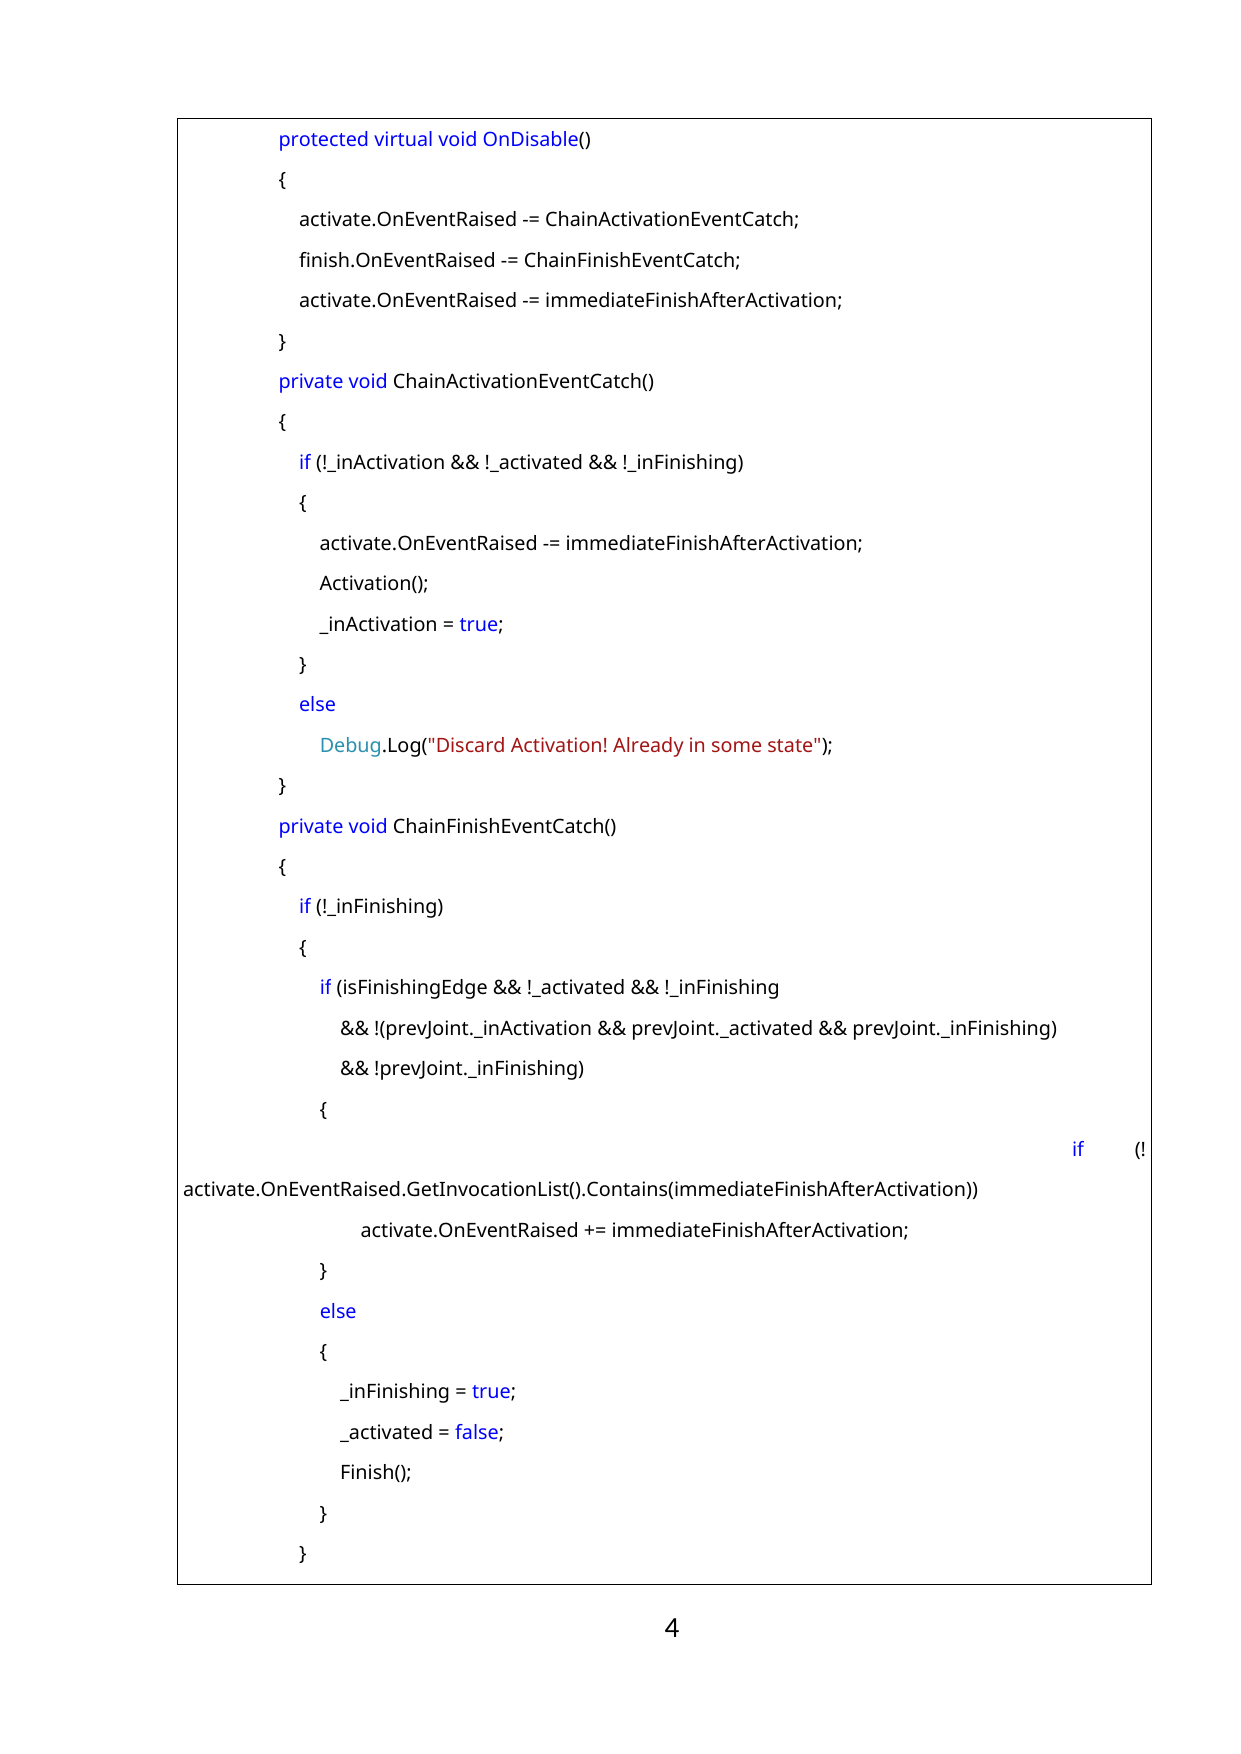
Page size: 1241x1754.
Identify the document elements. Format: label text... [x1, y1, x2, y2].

table_header protected virtual void OnDisable() { activate.OnEventRaised -= ChainActivationEventCatch; finish.OnEventRaised -= ChainFinishEventCatch; activate.OnEventRaised -= immediateFinishAfterActivation; } private void ChainActivationEventCatch() { if (!_inActivation && !_activated && !_inFinishing) { activate.OnEventRaised -= immediateFinishAfterActivation; Activation(); _inActivation = true; } else Debug.Log("Discard Activation! Already in some state"); } private void ChainFinishEventCatch() { if (!_inFinishing) { if (isFinishingEdge && !_activated && !_inFinishing && !(prevJoint._inActivation && prevJoint._activated && prevJoint._inFinishing) && !prevJoint._inFinishing) { if (!activate.OnEventRaised.GetInvocationList().Contains(immediateFinishAfterActivation)) activate.OnEventRaised += immediateFinishAfterActivation; } else { _inFinishing = true; _activated = false; Finish(); } } [178, 119, 1151, 1583]
